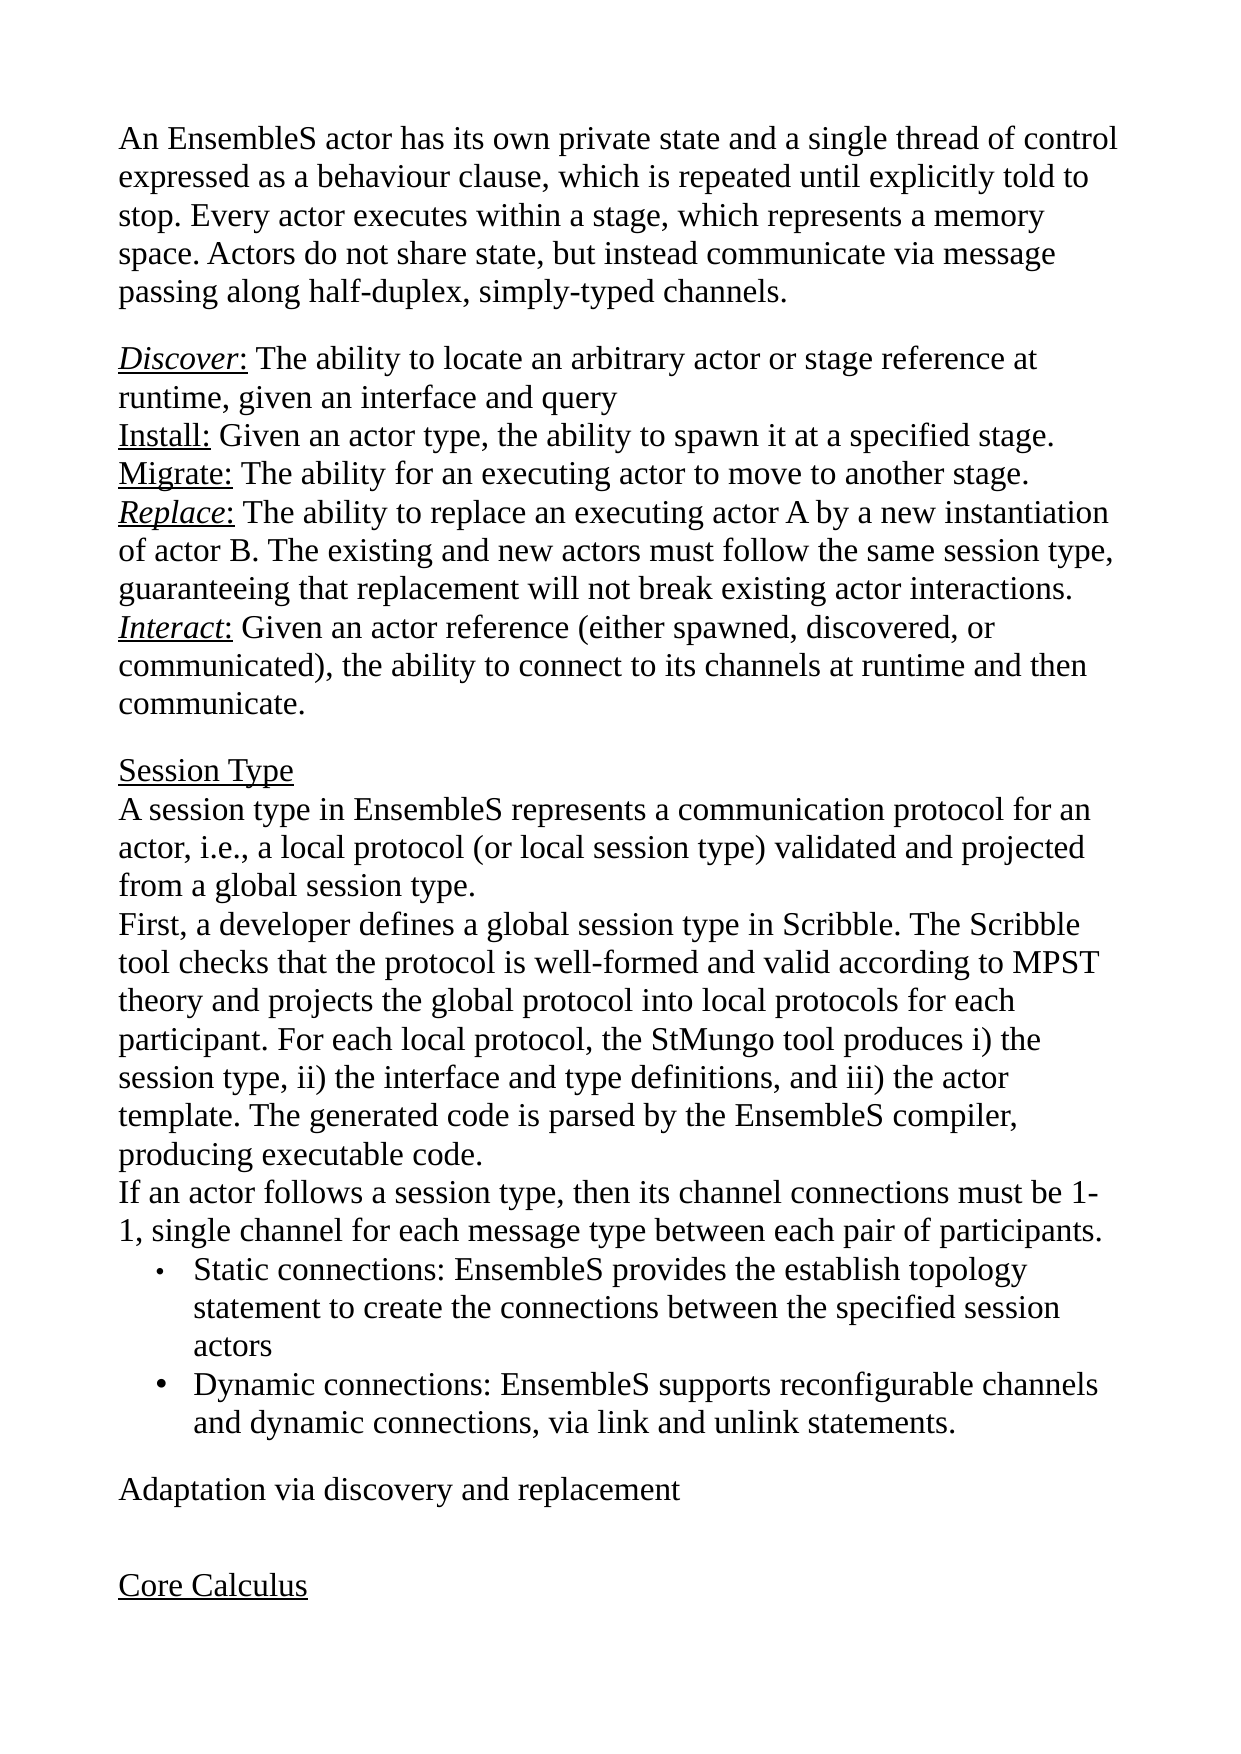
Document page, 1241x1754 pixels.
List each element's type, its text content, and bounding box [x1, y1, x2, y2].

text Adaptation via discovery and replacement [118, 1469, 1122, 1508]
text First, a developer defines a global session type in Scribble. The Scribble tool checks that the protocol is well-formed and valid according to MPST theory and projects the global protocol into local protocols for each participant. For each local protocol, the StMungo tool produces i) the session type, ii) the interface and type definitions, and iii) the actor template. The generated code is parsed by the EnsembleS compiler, producing executable code. [118, 904, 1122, 1172]
text If an actor follows a session type, then its channel connections must be 1-1, single channel for each message type between each pair of participants. [118, 1172, 1122, 1249]
text Install: Given an actor type, the ability to spawn it at a specified stage. [118, 415, 1122, 453]
text Session Type [118, 751, 1122, 789]
text Replace: The ability to replace an executing actor A by a new instantiation of actor B. The existing and new actors must follow the same session type, guaranteeing that replacement will not break existing actor interactions. [118, 492, 1122, 607]
list Static connections: EnsembleS provides the establish topology statement to create the connections between the specified session actors [156, 1249, 1122, 1364]
text Interact: Given an actor reference (either spawned, discovered, or communicated), the ability to connect to its channels at runtime and then communicate. [118, 607, 1122, 722]
text Discover: The ability to locate an arbitrary actor or stage reference at runtime, given an interface and query [118, 338, 1122, 415]
list Dynamic connections: EnsembleS supports reconfigurable channels and dynamic connections, via link and unlink statements. [156, 1364, 1122, 1441]
text Core Calculus [118, 1565, 1122, 1603]
text Migrate: The ability for an executing actor to move to another stage. [118, 453, 1122, 492]
text A session type in EnsembleS represents a communication protocol for an actor, i.e., a local protocol (or local session type) validated and projected from a global session type. [118, 789, 1122, 904]
text An EnsembleS actor has its own private state and a single thread of control expressed as a behaviour clause, which is repeated until explicitly told to stop. Every actor executes within a stage, which represents a memory space. Actors do not share state, but instead communicate via message passing along half-duplex, simply-typed channels. [118, 118, 1122, 310]
